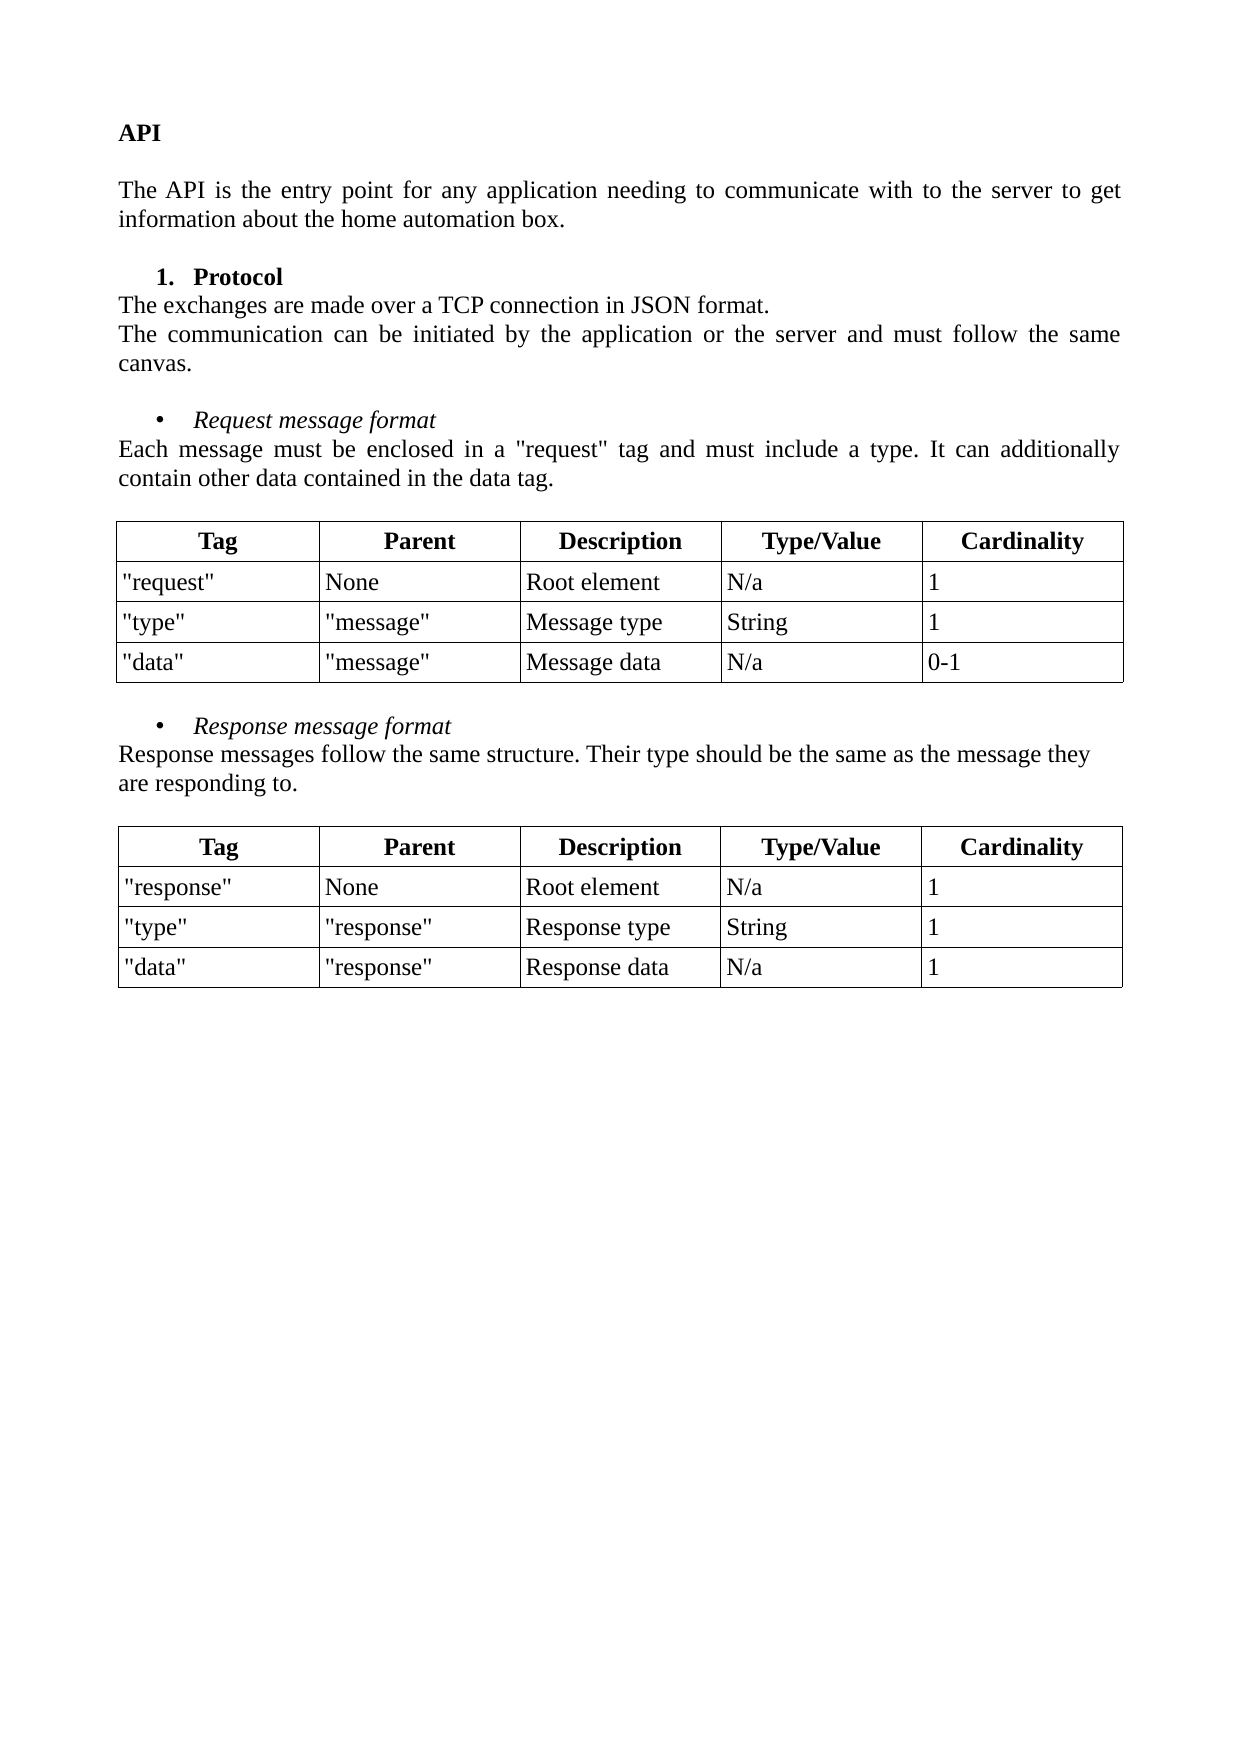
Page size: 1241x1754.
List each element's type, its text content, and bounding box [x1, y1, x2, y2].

table_cell Message data [521, 643, 721, 682]
table_cell None [320, 867, 520, 906]
table_cell "message" [320, 643, 520, 682]
table_header Tag [117, 522, 319, 561]
table_cell Root element [521, 562, 721, 601]
table_header Tag [119, 827, 319, 866]
table_cell N/a [722, 643, 922, 682]
table_cell "message" [320, 602, 520, 642]
table_cell None [320, 562, 520, 601]
table_cell String [722, 602, 922, 642]
table_cell N/a [721, 948, 921, 987]
text Each message must be enclosed in a "request" tag and must include a type. It can additionally contain other data contained in the data tag. [118, 434, 1122, 492]
table_cell 1 [922, 907, 1122, 947]
table_cell N/a [721, 867, 921, 906]
table_cell Response data [521, 948, 720, 987]
table_cell "response" [320, 948, 520, 987]
table_cell "type" [117, 602, 319, 642]
table_header Type/Value [721, 827, 921, 866]
text Response messages follow the same structure. Their type should be the same as the message they are responding to. [118, 739, 1122, 797]
text API [118, 118, 1122, 147]
table_cell "data" [119, 948, 319, 987]
table_cell 0-1 [923, 643, 1123, 682]
table_header Parent [320, 522, 520, 561]
table_cell "response" [119, 867, 319, 906]
table_cell Message type [521, 602, 721, 642]
text The API is the entry point for any application needing to communicate with to the server to get information about the home automation box. [118, 176, 1122, 233]
table_cell Response type [521, 907, 720, 947]
table_header Parent [320, 827, 520, 866]
table_cell "request" [117, 562, 319, 601]
table_header Cardinality [922, 827, 1122, 866]
table_cell "response" [320, 907, 520, 947]
table_cell 1 [922, 948, 1122, 987]
text The exchanges are made over a TCP connection in JSON format. [118, 291, 1122, 319]
table_cell 1 [923, 602, 1123, 642]
table_header Description [521, 827, 720, 866]
table_header Description [521, 522, 721, 561]
list Request message format [156, 406, 1122, 434]
list Protocol [156, 262, 1122, 291]
table_cell "data" [117, 643, 319, 682]
table_cell 1 [923, 562, 1123, 601]
table_header Type/Value [722, 522, 922, 561]
table_cell 1 [922, 867, 1122, 906]
list Response message format [156, 711, 1122, 739]
table_cell "type" [119, 907, 319, 947]
table_header Cardinality [923, 522, 1123, 561]
table_cell Root element [521, 867, 720, 906]
table_cell N/a [722, 562, 922, 601]
table_cell String [721, 907, 921, 947]
text The communication can be initiated by the application or the server and must follow the same canvas. [118, 319, 1122, 377]
